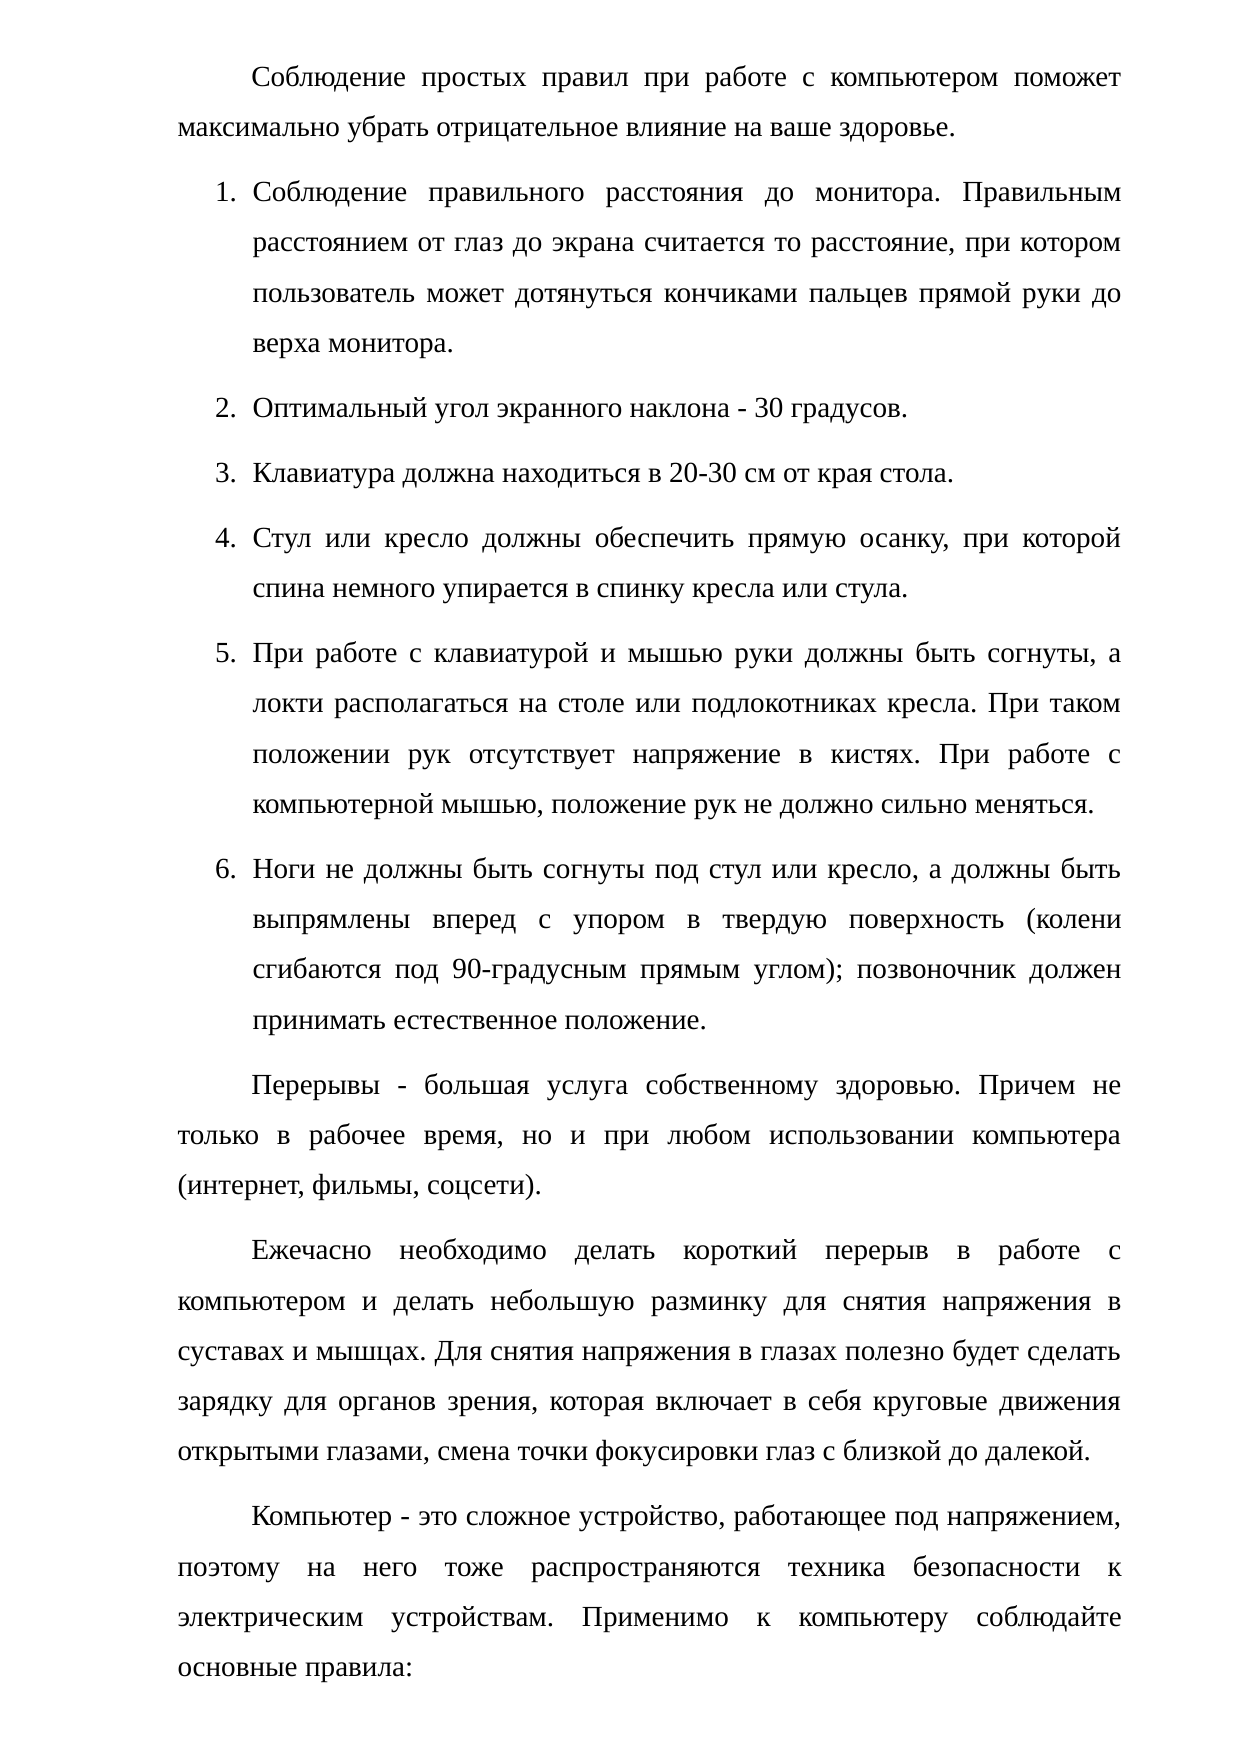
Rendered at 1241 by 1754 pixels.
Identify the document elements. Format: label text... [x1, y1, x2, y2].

text Ежечасно необходимо делать короткий перерыв в работе с компьютером и делать небольшую разминку для снятия напряжения в суставах и мышцах. Для снятия напряжения в глазах полезно будет сделать зарядку для органов зрения, которая включает в себя круговые движения открытыми глазами, смена точки фокусировки глаз с близкой до далекой. [177, 1232, 1122, 1467]
list Клавиатура должна находиться в 20-30 см от края стола. [215, 455, 1122, 488]
list Оптимальный угол экранного наклона - 30 градусов. [215, 390, 1122, 424]
list Ноги не должны быть согнуты под стул или кресло, а должны быть выпрямлены вперед с упором в твердую поверхность (колени сгибаются под 90-градусным прямым углом); позвоночник должен принимать естественное положение. [215, 851, 1122, 1035]
text Соблюдение простых правил при работе с компьютером поможет максимально убрать отрицательное влияние на ваше здоровье. [177, 59, 1122, 143]
list Соблюдение правильного расстояния до монитора. Правильным расстоянием от глаз до экрана считается то расстояние, при котором пользователь может дотянуться кончиками пальцев прямой руки до верха монитора. [215, 174, 1122, 359]
list При работе с клавиатурой и мышью руки должны быть согнуты, а локти располагаться на столе или подлокотниках кресла. При таком положении рук отсутствует напряжение в кистях. При работе с компьютерной мышью, положение рук не должно сильно меняться. [215, 635, 1122, 819]
list Стул или кресло должны обеспечить прямую осанку, при которой спина немного упирается в спинку кресла или стула. [215, 520, 1122, 604]
text Компьютер - это сложное устройство, работающее под напряжением, поэтому на него тоже распространяются техника безопасности к электрическим устройствам. Применимо к компьютеру соблюдайте основные правила: [177, 1498, 1122, 1683]
text Перерывы - большая услуга собственному здоровью. Причем не только в рабочее время, но и при любом использовании компьютера (интернет, фильмы, соцсети). [177, 1067, 1122, 1201]
